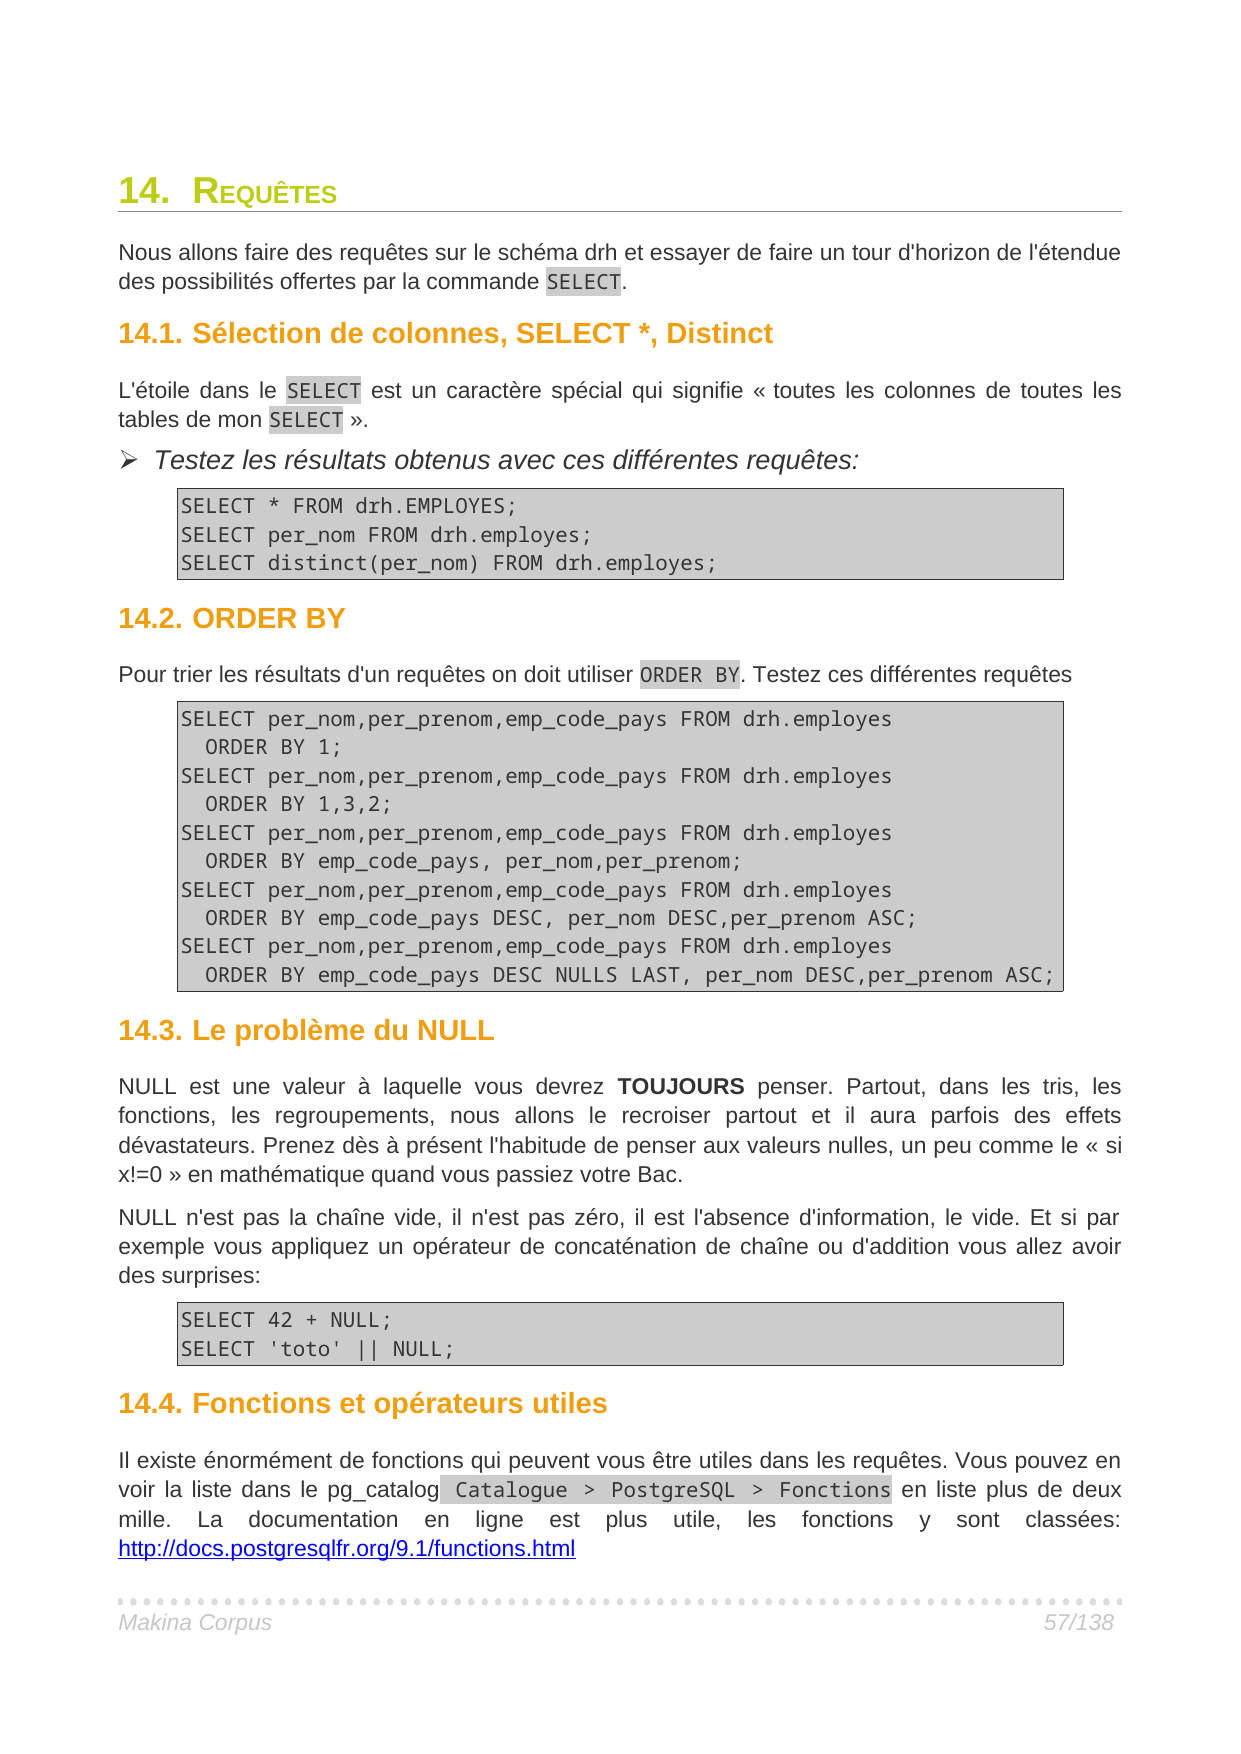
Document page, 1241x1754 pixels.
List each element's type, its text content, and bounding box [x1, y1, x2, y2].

text SELECT per_nom,per_prenom,emp_code_pays FROM drh.employes [178, 928, 1063, 957]
text Nous allons faire des requêtes sur le schéma drh et essayer de faire un tour d'horizon de l'étendue des possibilités offertes par la commande SELECT. [118, 236, 1122, 295]
text SELECT 'toto' || NULL; [178, 1331, 1063, 1365]
subtitle Sélection de colonnes, SELECT *, Distinct [118, 320, 1122, 350]
text ORDER BY emp_code_pays, per_nom,per_prenom; [178, 843, 1063, 872]
text NULL n'est pas la chaîne vide, il n'est pas zéro, il est l'absence d'information, le vide. Et si par exemple vous appliquez un opérateur de concaténation de chaîne ou d'addition vous allez avoir des surprises: [118, 1201, 1122, 1290]
text SELECT distinct(per_nom) FROM drh.employes; [178, 545, 1063, 579]
text L'étoile dans le SELECT est un caractère spécial qui signifie « toutes les colonnes de toutes les tables de mon SELECT ». [118, 375, 1122, 434]
subtitle ORDER BY [118, 604, 1122, 634]
subtitle Le problème du NULL [118, 1016, 1122, 1046]
subtitle Requêtes [118, 168, 1122, 211]
text SELECT 42 + NULL; [178, 1303, 1063, 1331]
text ORDER BY 1,3,2; [178, 786, 1063, 815]
text ORDER BY emp_code_pays DESC, per_nom DESC,per_prenom ASC; [178, 900, 1063, 928]
text SELECT per_nom,per_prenom,emp_code_pays FROM drh.employes [178, 702, 1063, 729]
text SELECT per_nom,per_prenom,emp_code_pays FROM drh.employes [178, 815, 1063, 843]
text SELECT * FROM drh.EMPLOYES; [178, 489, 1063, 517]
text Pour trier les résultats d'un requêtes on doit utiliser ORDER BY. Testez ces différentes requêtes [118, 659, 1122, 688]
text SELECT per_nom FROM drh.employes; [178, 517, 1063, 545]
text ORDER BY emp_code_pays DESC NULLS LAST, per_nom DESC,per_prenom ASC; [178, 957, 1063, 991]
text ORDER BY 1; [178, 729, 1063, 758]
text NULL est une valeur à laquelle vous devrez TOUJOURS penser. Partout, dans les tris, les fonctions, les regroupements, nous allons le recroiser partout et il aura parfois des effets dévastateurs. Prenez dès à présent l'habitude de penser aux valeurs nulles, un peu comme le « si x!=0 » en mathématique quand vous passiez votre Bac. [118, 1071, 1122, 1189]
picture [118, 1593, 1123, 1610]
subtitle Fonctions et opérateurs utiles [118, 1390, 1122, 1420]
text Il existe énormément de fonctions qui peuvent vous être utiles dans les requêtes. Vous pouvez en voir la liste dans le pg_catalog Catalogue > PostgreSQL > Fonctions en liste plus de deux mille. La documentation en ligne est plus utile, les fonctions y sont classées: http://docs.postgresqlfr.org/9.1/functions.html [118, 1445, 1122, 1563]
text SELECT per_nom,per_prenom,emp_code_pays FROM drh.employes [178, 758, 1063, 786]
list Testez les résultats obtenus avec ces différentes requêtes: [118, 446, 1122, 476]
text SELECT per_nom,per_prenom,emp_code_pays FROM drh.employes [178, 872, 1063, 900]
